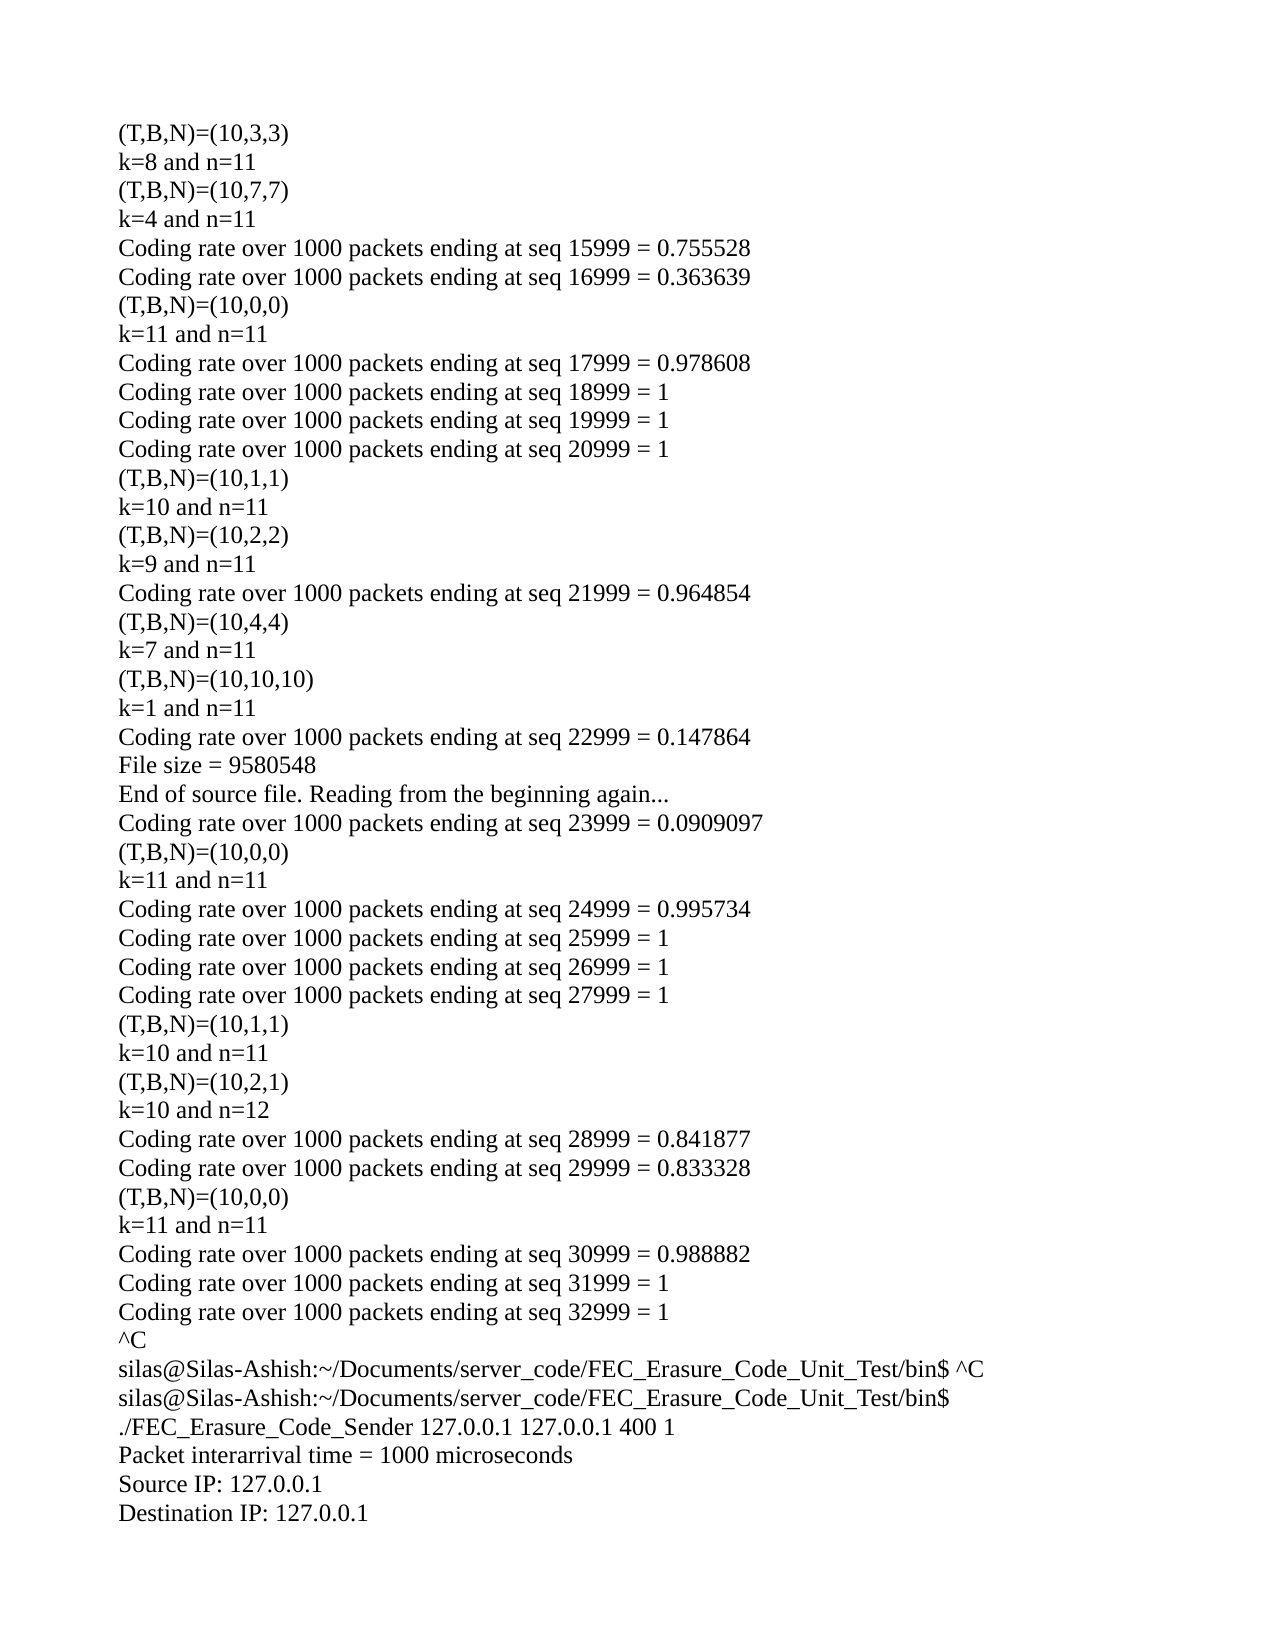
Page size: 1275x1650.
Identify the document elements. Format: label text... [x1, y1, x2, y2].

text k=7 and n=11 [118, 636, 1157, 664]
text End of source file. Reading from the beginning again... [118, 779, 1157, 808]
text Coding rate over 1000 packets ending at seq 18999 = 1 [118, 377, 1157, 406]
text silas@Silas-Ashish:~/Documents/server_code/FEC_Erasure_Code_Unit_Test/bin$ ^C [118, 1354, 1157, 1383]
text silas@Silas-Ashish:~/Documents/server_code/FEC_Erasure_Code_Unit_Test/bin$ ./FEC_Erasure_Code_Sender 127.0.0.1 127.0.0.1 400 1 [118, 1383, 1157, 1441]
text Coding rate over 1000 packets ending at seq 15999 = 0.755528 [118, 233, 1157, 262]
text Coding rate over 1000 packets ending at seq 22999 = 0.147864 [118, 722, 1157, 751]
text (T,B,N)=(10,0,0) [118, 291, 1157, 319]
text Source IP: 127.0.0.1 [118, 1469, 1157, 1498]
text (T,B,N)=(10,7,7) [118, 176, 1157, 204]
text Destination IP: 127.0.0.1 [118, 1498, 1157, 1527]
text k=4 and n=11 [118, 204, 1157, 233]
text k=10 and n=11 [118, 492, 1157, 521]
text k=11 and n=11 [118, 319, 1157, 348]
text Coding rate over 1000 packets ending at seq 30999 = 0.988882 [118, 1239, 1157, 1268]
text (T,B,N)=(10,2,2) [118, 521, 1157, 549]
text Coding rate over 1000 packets ending at seq 19999 = 1 [118, 406, 1157, 434]
text Coding rate over 1000 packets ending at seq 29999 = 0.833328 [118, 1153, 1157, 1182]
text k=11 and n=11 [118, 866, 1157, 894]
text Coding rate over 1000 packets ending at seq 28999 = 0.841877 [118, 1124, 1157, 1153]
text Coding rate over 1000 packets ending at seq 16999 = 0.363639 [118, 262, 1157, 291]
text Coding rate over 1000 packets ending at seq 26999 = 1 [118, 952, 1157, 981]
text Packet interarrival time = 1000 microseconds [118, 1441, 1157, 1469]
text ^C [118, 1326, 1157, 1354]
text (T,B,N)=(10,0,0) [118, 1182, 1157, 1211]
text (T,B,N)=(10,10,10) [118, 664, 1157, 693]
text (T,B,N)=(10,2,1) [118, 1067, 1157, 1096]
text Coding rate over 1000 packets ending at seq 21999 = 0.964854 [118, 578, 1157, 607]
text Coding rate over 1000 packets ending at seq 31999 = 1 [118, 1268, 1157, 1297]
text k=11 and n=11 [118, 1211, 1157, 1239]
text (T,B,N)=(10,1,1) [118, 1009, 1157, 1038]
text k=1 and n=11 [118, 693, 1157, 722]
text Coding rate over 1000 packets ending at seq 27999 = 1 [118, 981, 1157, 1009]
text File size = 9580548 [118, 751, 1157, 779]
text Coding rate over 1000 packets ending at seq 25999 = 1 [118, 923, 1157, 952]
text (T,B,N)=(10,0,0) [118, 837, 1157, 866]
text (T,B,N)=(10,1,1) [118, 463, 1157, 492]
text k=10 and n=12 [118, 1096, 1157, 1124]
text k=8 and n=11 [118, 147, 1157, 176]
text (T,B,N)=(10,4,4) [118, 607, 1157, 636]
text Coding rate over 1000 packets ending at seq 23999 = 0.0909097 [118, 808, 1157, 837]
text Coding rate over 1000 packets ending at seq 20999 = 1 [118, 434, 1157, 463]
text Coding rate over 1000 packets ending at seq 32999 = 1 [118, 1297, 1157, 1326]
text k=10 and n=11 [118, 1038, 1157, 1067]
text Coding rate over 1000 packets ending at seq 24999 = 0.995734 [118, 894, 1157, 923]
text Coding rate over 1000 packets ending at seq 17999 = 0.978608 [118, 348, 1157, 377]
text (T,B,N)=(10,3,3) [118, 118, 1157, 147]
text k=9 and n=11 [118, 549, 1157, 578]
